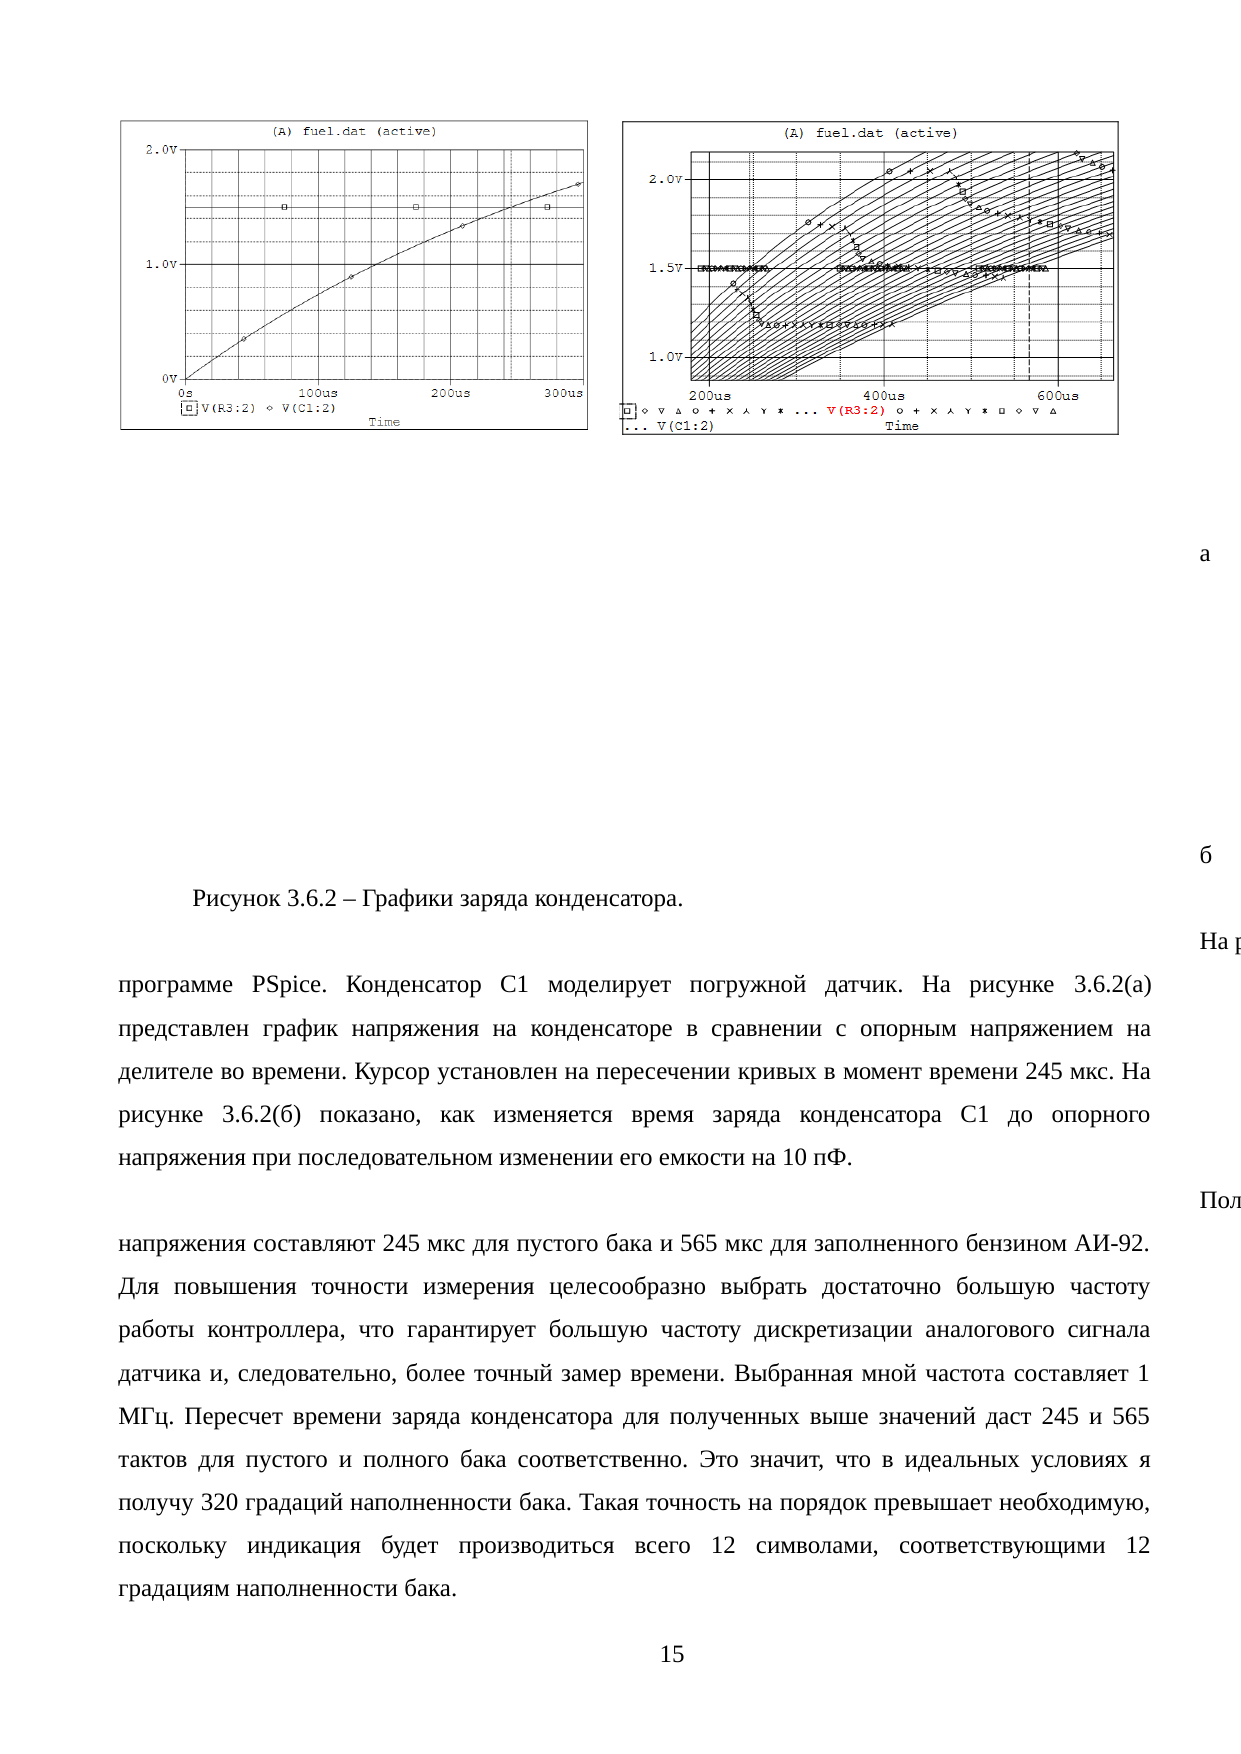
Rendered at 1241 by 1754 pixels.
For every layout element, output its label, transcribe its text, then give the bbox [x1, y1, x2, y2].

picture [118, 118, 588, 431]
text Полученные результаты измерения времени заряда конденсатора до опорного напряжения составляют 245 мкс для пустого бака и 565 мкс для заполненного бензином АИ-92. Для повышения точности измерения целесообразно выбрать достаточно большую частоту работы контроллера, что гарантирует большую частоту дискретизации аналогового сигнала датчика и, следовательно, более точный замер времени. Выбранная мной частота составляет 1 МГц. Пересчет времени заряда конденсатора для полученных выше значений даст 245 и 565 тактов для пустого и полного бака соответственно. Это значит, что в идеальных условиях я получу 320 градаций наполненности бака. Такая точность на порядок превышает необходимую, поскольку индикация будет производиться всего 12 символами, соответствующими 12 градациям наполненности бака. [118, 1185, 1152, 1602]
text На рисунке 3.6.1 представлена схема моделирования измерительной части устройства в программе PSpice. Конденсатор С1 моделирует погружной датчик. На рисунке 3.6.2(а) представлен график напряжения на конденсаторе в сравнении с опорным напряжением на делителе во времени. Курсор установлен на пересечении кривых в момент времени 245 мкс. На рисунке 3.6.2(б) показано, как изменяется время заряда конденсатора С1 до опорного напряжения при последовательном изменении его емкости на 10 пФ. [118, 926, 1152, 1171]
text а б [118, 452, 1152, 869]
picture [619, 118, 1120, 438]
text Рисунок 3.6.2 – Графики заряда конденсатора. [118, 883, 1152, 912]
